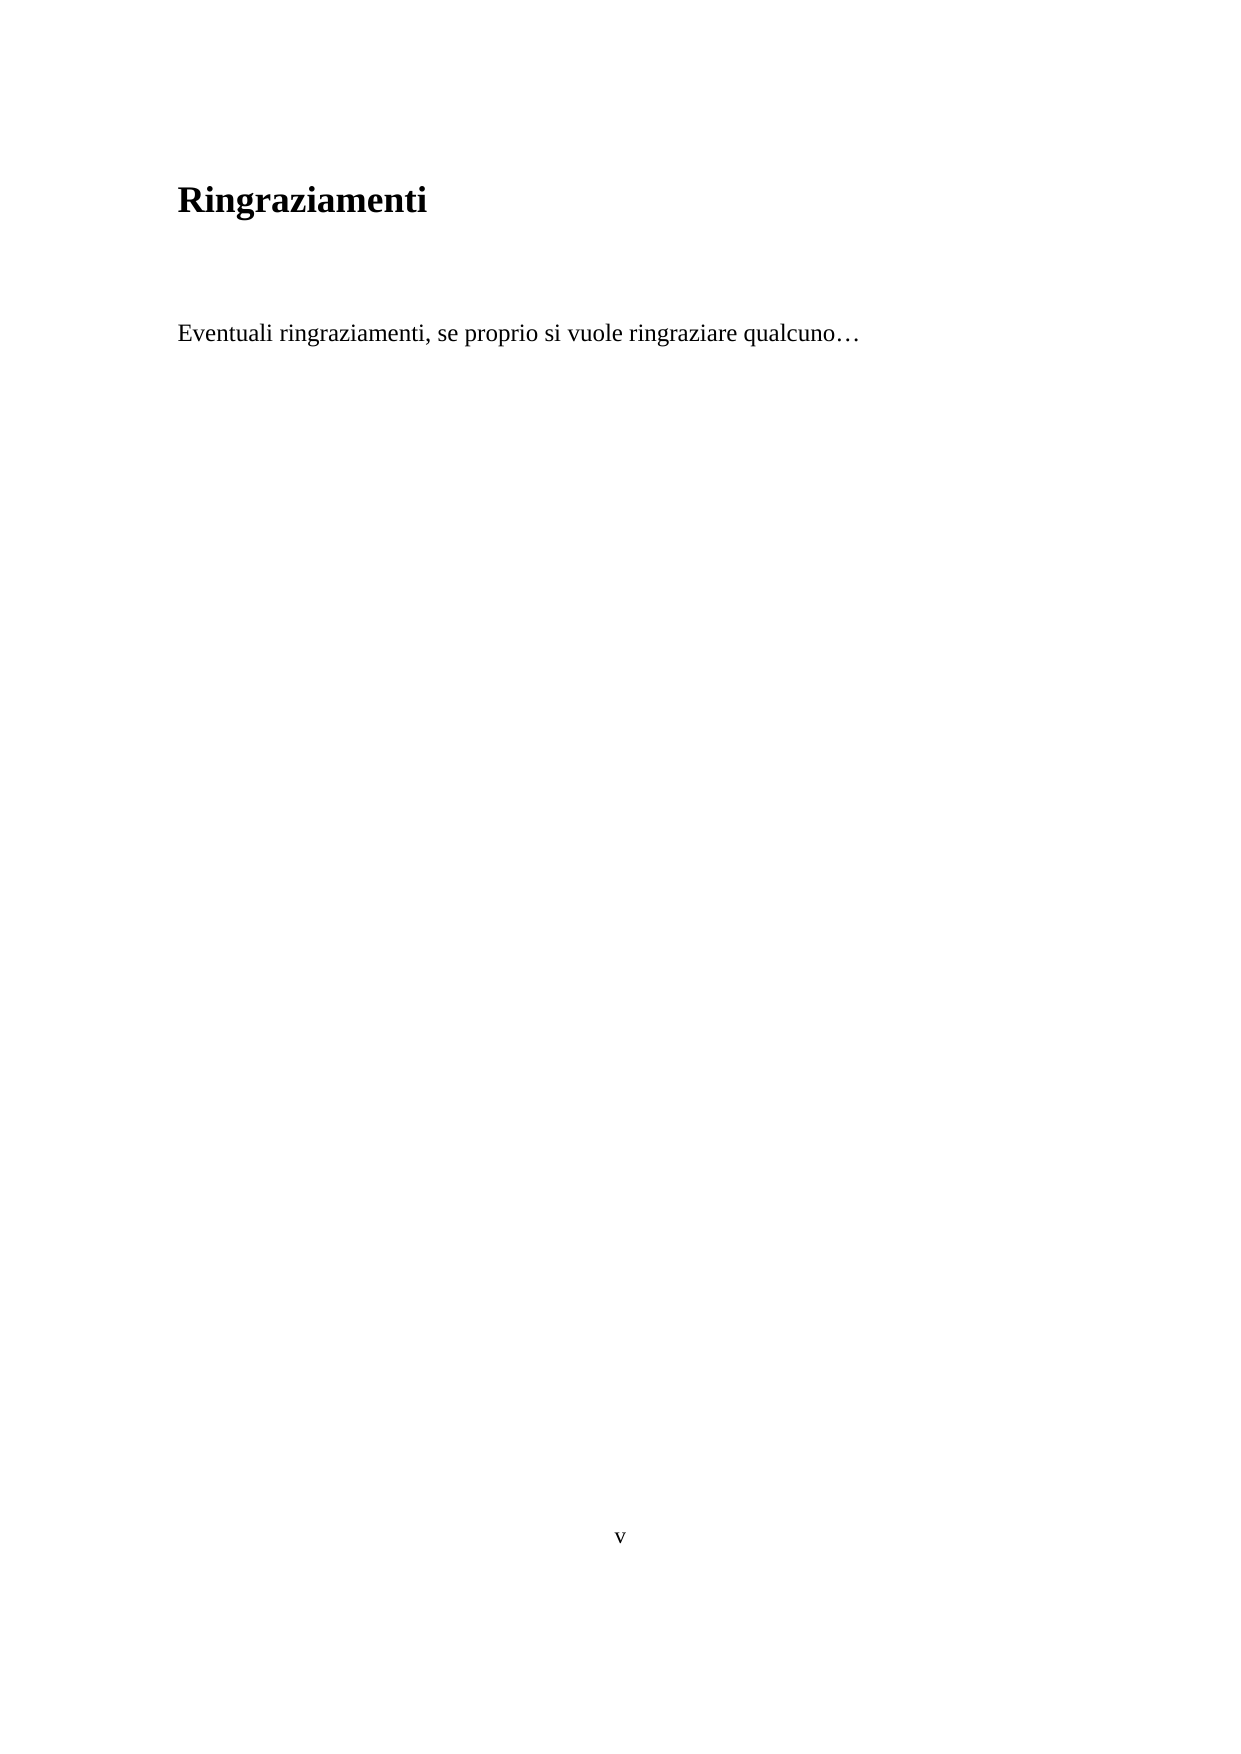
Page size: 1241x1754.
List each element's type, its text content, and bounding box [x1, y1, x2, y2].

text Ringraziamenti [177, 177, 1063, 220]
text Eventuali ringraziamenti, se proprio si vuole ringraziare qualcuno… [177, 318, 1063, 347]
